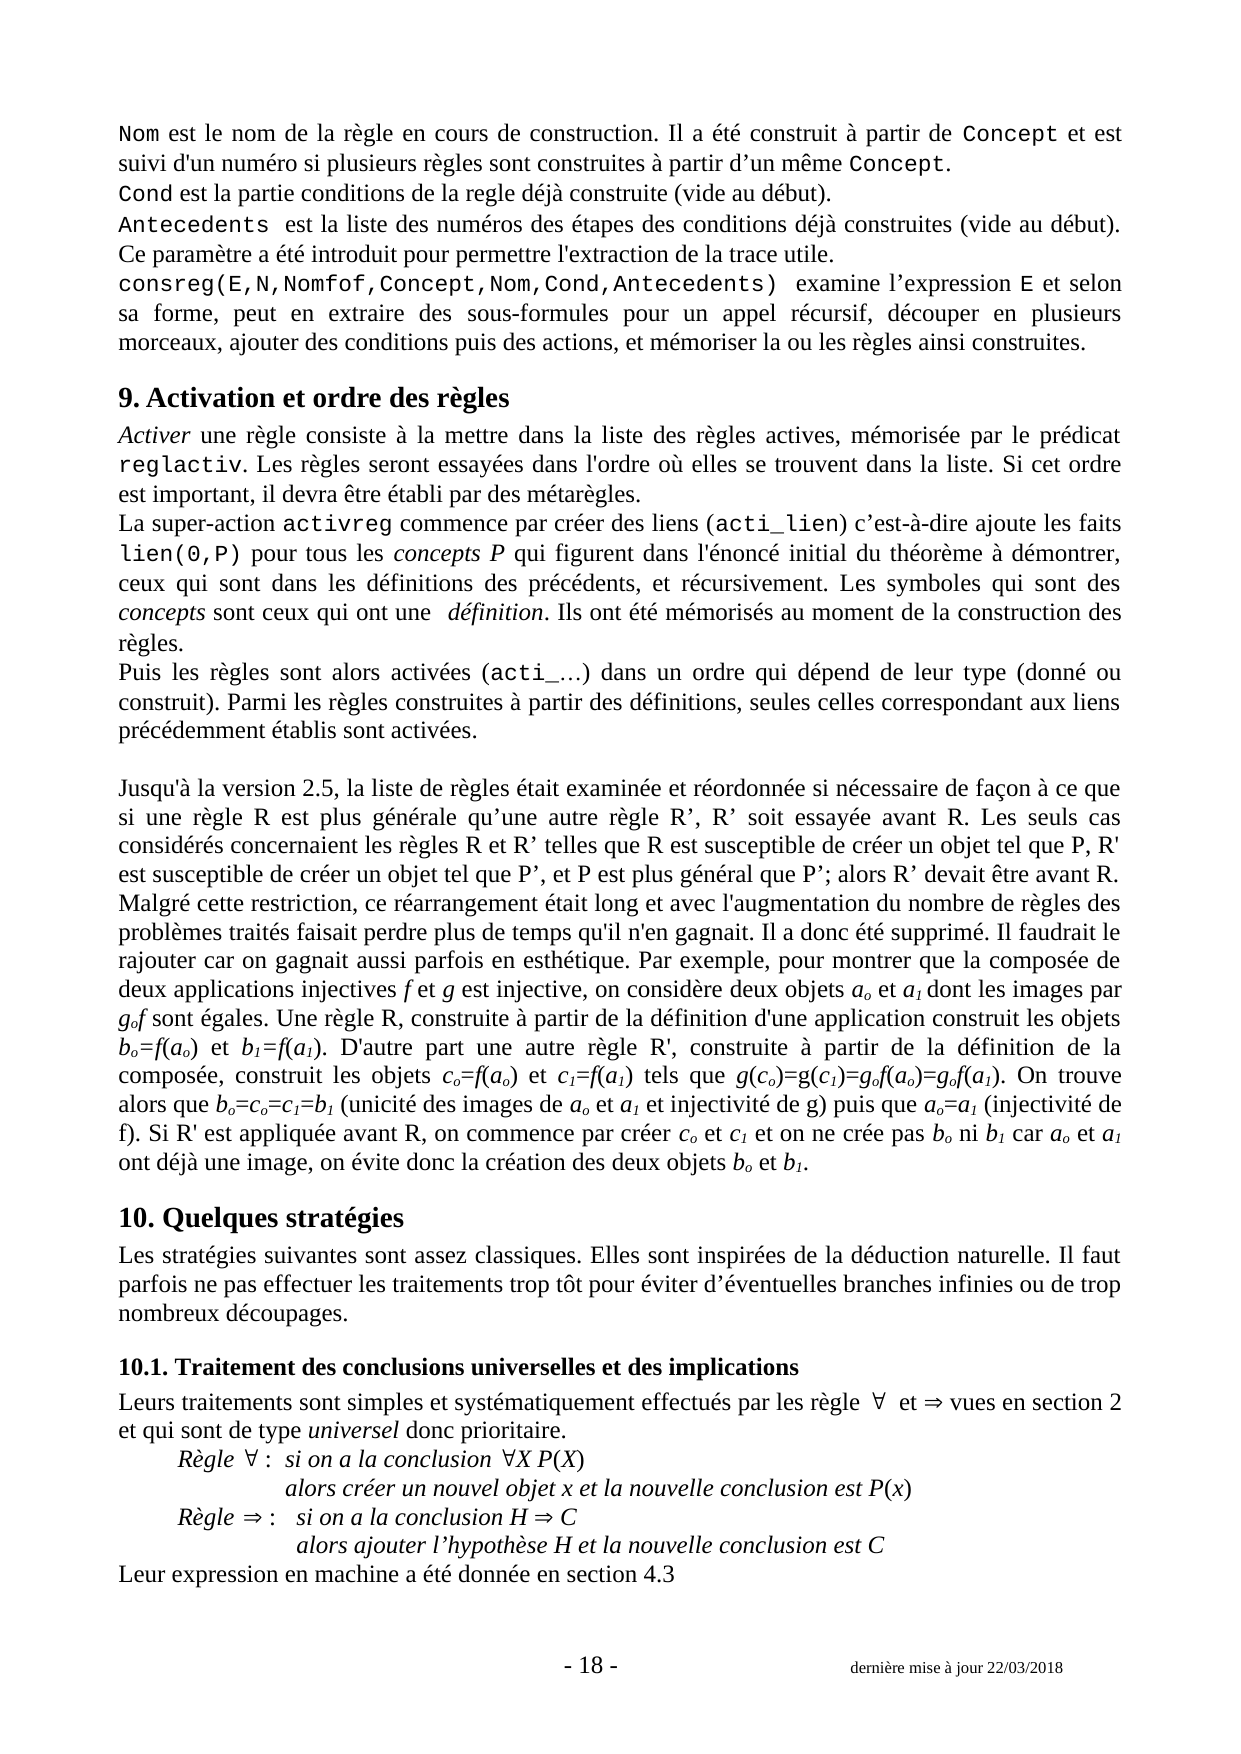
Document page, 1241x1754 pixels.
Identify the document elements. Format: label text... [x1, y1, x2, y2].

text Puis les règles sont alors activées (acti_…) dans un ordre qui dépend de leur type (donné ou construit). Parmi les règles construites à partir des définitions, seules celles correspondant aux liens précédemment établis sont activées. [118, 657, 1122, 744]
text La super-action activreg commence par créer des liens (acti_lien) c’est-à-dire ajoute les faits lien(0,P) pour tous les concepts P qui figurent dans l'énoncé initial du théorème à démontrer, ceux qui sont dans les définitions des précédents, et récursivement. Les symboles qui sont des concepts sont ceux qui ont une définition. Ils ont été mémorisés au moment de la construction des règles. [118, 508, 1122, 657]
text Règle  : si on a la conclusion X P(X) [177, 1444, 1122, 1473]
text Leur expression en machine a été donnée en section 4.3 [118, 1559, 1122, 1588]
subtitle 10.1. Traitement des conclusions universelles et des implications [118, 1352, 1122, 1380]
text Jusqu'à la version 2.5, la liste de règles était examinée et réordonnée si nécessaire de façon à ce que si une règle R est plus générale qu’une autre règle R’, R’ soit essayée avant R. Les seuls cas considérés concernaient les règles R et R’ telles que R est susceptible de créer un objet tel que P, R' est susceptible de créer un objet tel que P’, et P est plus général que P’; alors R’ devait être avant R. Malgré cette restriction, ce réarrangement était long et avec l'augmentation du nombre de règles des problèmes traités faisait perdre plus de temps qu'il n'en gagnait. Il a donc été supprimé. Il faudrait le rajouter car on gagnait aussi parfois en esthétique. Par exemple, pour montrer que la composée de deux applications injectives f et g est injective, on considère deux objets ao et a1 dont les images par gof sont égales. Une règle R, construite à partir de la définition d'une application construit les objets bo=f(ao) et b1=f(a1). D'autre part une autre règle R', construite à partir de la définition de la composée, construit les objets co=f(ao) et c1=f(a1) tels que g(co)=g(c1)=gof(ao)=gof(a1). On trouve alors que bo=co=c1=b1 (unicité des images de ao et a1 et injectivité de g) puis que ao=a1 (injectivité de f). Si R' est appliquée avant R, on commence par créer co et c1 et on ne crée pas bo ni b1 car ao et a1 ont déjà une image, on évite donc la création des deux objets bo et b1. [118, 773, 1122, 1176]
subtitle 9. Activation et ordre des règles [118, 380, 1122, 414]
text Les stratégies suivantes sont assez classiques. Elles sont inspirées de la déduction naturelle. Il faut parfois ne pas effectuer les traitements trop tôt pour éviter d’éventuelles branches infinies ou de trop nombreux découpages. [118, 1240, 1122, 1327]
text Règle  : si on a la conclusion H  C [177, 1502, 1122, 1530]
text Cond est la partie conditions de la regle déjà construite (vide au début). [118, 178, 1122, 209]
text alors créer un nouvel objet x et la nouvelle conclusion est P(x) [177, 1473, 1122, 1502]
text Leurs traitements sont simples et systématiquement effectués par les règle  et  vues en section 2 et qui sont de type universel donc prioritaire. [118, 1387, 1122, 1444]
text Antecedents est la liste des numéros des étapes des conditions déjà construites (vide au début). Ce paramètre a été introduit pour permettre l'extraction de la trace utile. [118, 209, 1122, 268]
text Nom est le nom de la règle en cours de construction. Il a été construit à partir de Concept et est suivi d'un numéro si plusieurs règles sont construites à partir d’un même Concept. [118, 118, 1122, 178]
subtitle 10. Quelques stratégies [118, 1201, 1122, 1234]
text consreg(E,N,Nomfof,Concept,Nom,Cond,Antecedents) examine l’expression E et selon sa forme, peut en extraire des sous-formules pour un appel récursif, découper en plusieurs morceaux, ajouter des conditions puis des actions, et mémoriser la ou les règles ainsi construites. [118, 268, 1122, 355]
text Activer une règle consiste à la mettre dans la liste des règles actives, mémorisée par le prédicat reglactiv. Les règles seront essayées dans l'ordre où elles se trouvent dans la liste. Si cet ordre est important, il devra être établi par des métarègles. [118, 420, 1122, 508]
text alors ajouter l’hypothèse H et la nouvelle conclusion est C [177, 1530, 1122, 1559]
